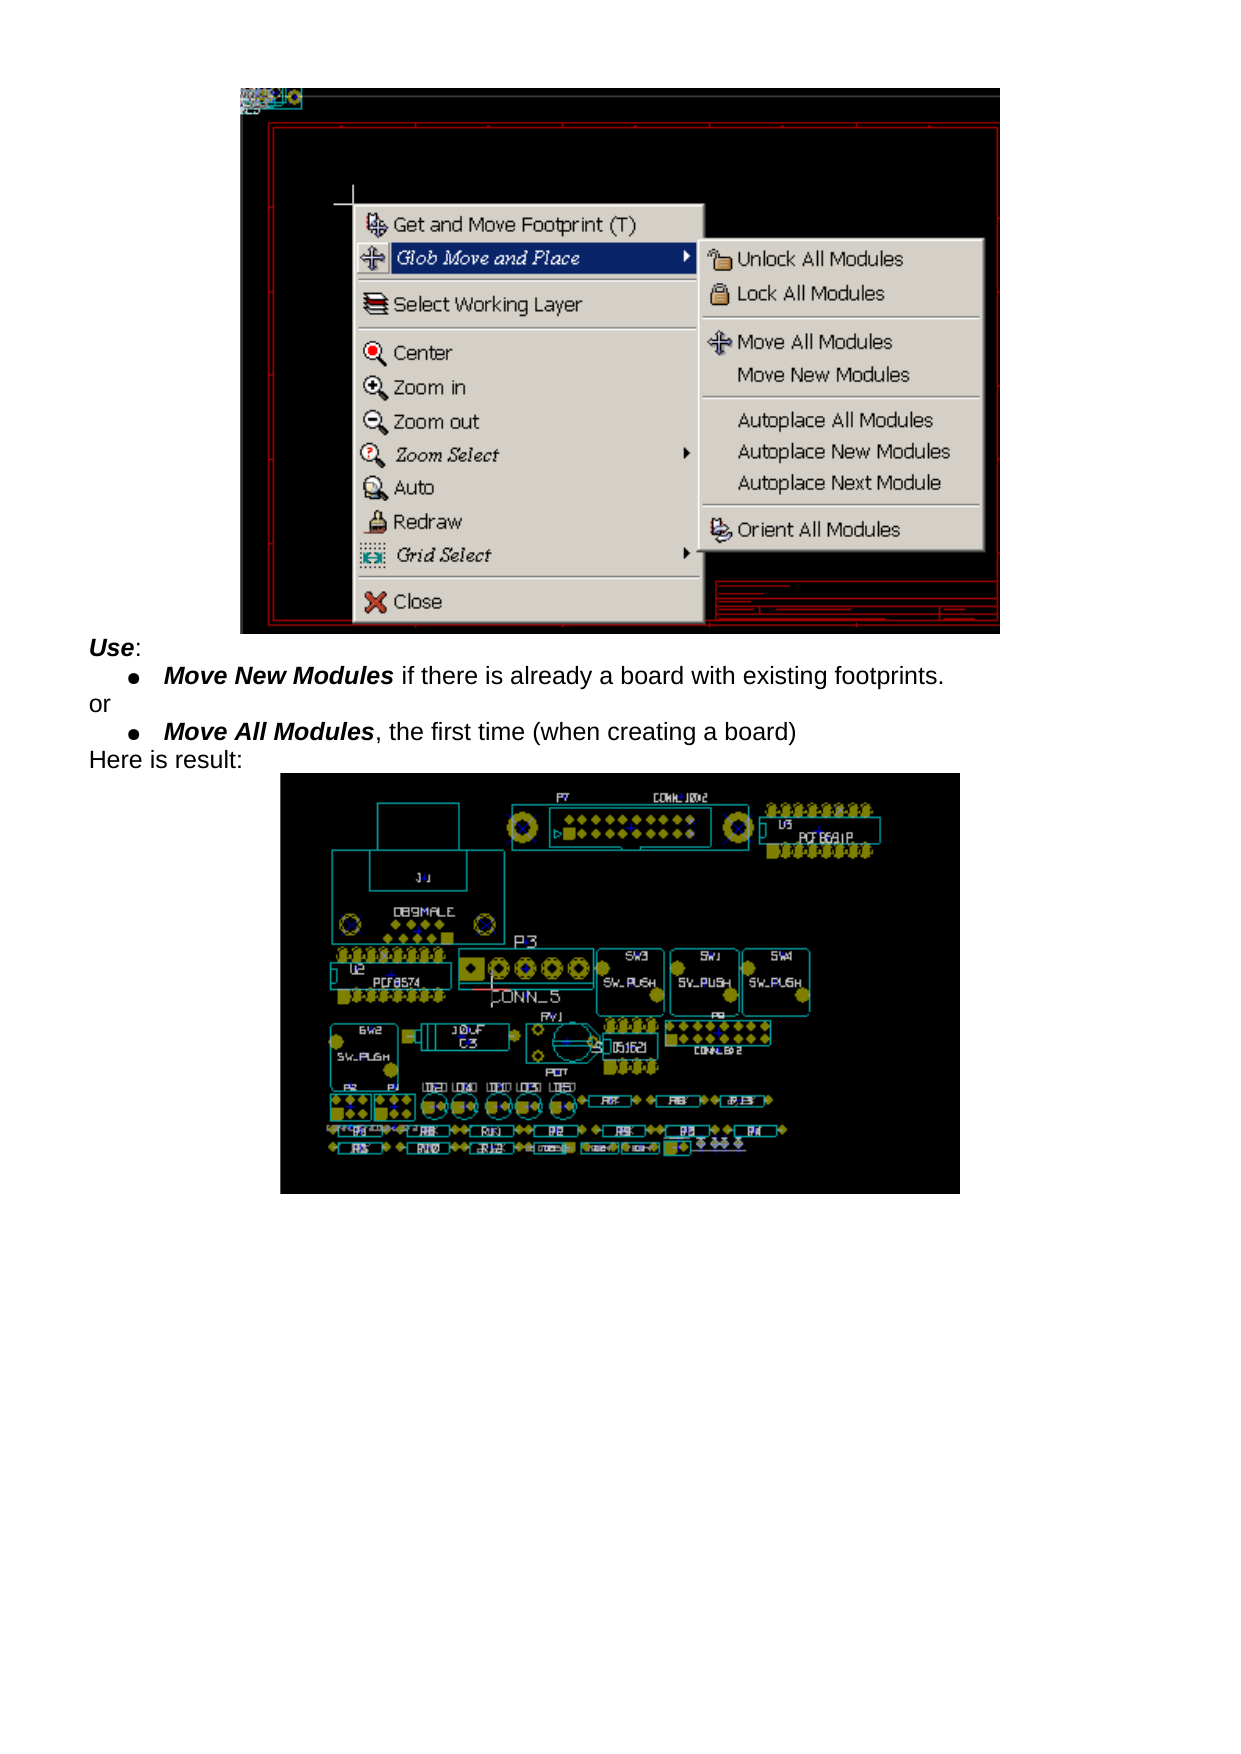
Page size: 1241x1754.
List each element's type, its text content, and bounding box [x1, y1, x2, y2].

picture [280, 773, 960, 1194]
list Move All Modules, the first time (when creating a board) [126, 718, 1152, 746]
text Use: [88, 634, 1152, 662]
picture [240, 88, 1000, 634]
list Move New Modules if there is already a board with existing footprints. [126, 662, 1152, 690]
text Here is result: [88, 746, 1152, 774]
text or [88, 690, 1152, 718]
